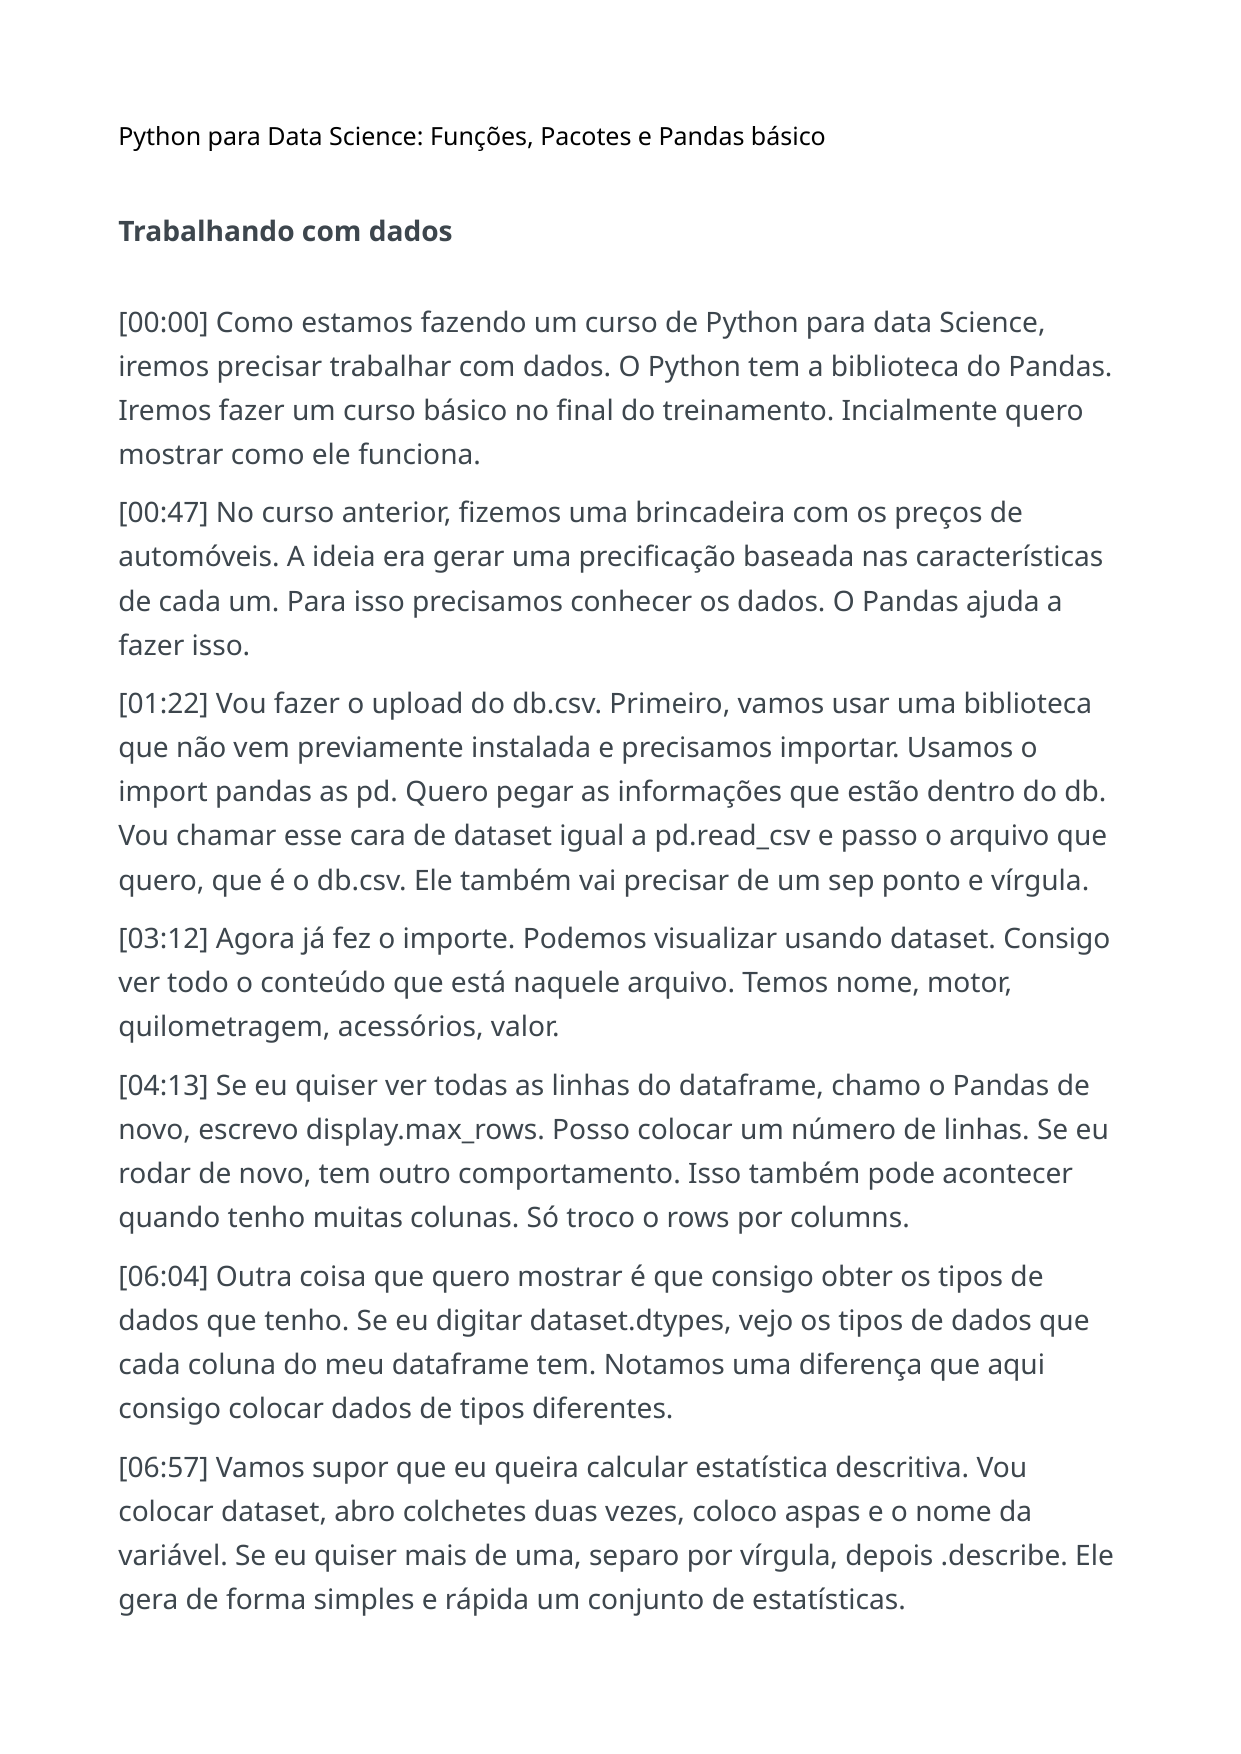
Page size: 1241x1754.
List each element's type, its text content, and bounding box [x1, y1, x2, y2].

subtitle Trabalhando com dados [118, 211, 1122, 249]
text [03:12] Agora já fez o importe. Podemos visualizar usando dataset. Consigo ver todo o conteúdo que está naquele arquivo. Temos nome, motor, quilometragem, acessórios, valor. [118, 918, 1122, 1045]
text [06:57] Vamos supor que eu queira calcular estatística descritiva. Vou colocar dataset, abro colchetes duas vezes, coloco aspas e o nome da variável. Se eu quiser mais de uma, separo por vírgula, depois .describe. Ele gera de forma simples e rápida um conjunto de estatísticas. [118, 1447, 1122, 1617]
text [06:04] Outra coisa que quero mostrar é que consigo obter os tipos de dados que tenho. Se eu digitar dataset.dtypes, vejo os tipos de dados que cada coluna do meu dataframe tem. Notamos uma diferença que aqui consigo colocar dados de tipos diferentes. [118, 1256, 1122, 1427]
text Python para Data Science: Funções, Pacotes e Pandas básico [118, 118, 1122, 152]
text [00:47] No curso anterior, fizemos uma brincadeira com os preços de automóveis. A ideia era gerar uma precificação baseada nas características de cada um. Para isso precisamos conhecer os dados. O Pandas ajuda a fazer isso. [118, 493, 1122, 663]
text [01:22] Vou fazer o upload do db.csv. Primeiro, vamos usar uma biblioteca que não vem previamente instalada e precisamos importar. Usamos o import pandas as pd. Quero pegar as informações que estão dentro do db. Vou chamar esse cara de dataset igual a pd.read_csv e passo o arquivo que quero, que é o db.csv. Ele também vai precisar de um sep ponto e vírgula. [118, 683, 1122, 898]
text [04:13] Se eu quiser ver todas as linhas do dataframe, chamo o Pandas de novo, escrevo display.max_rows. Posso colocar um número de linhas. Se eu rodar de novo, tem outro comportamento. Isso também pode acontecer quando tenho muitas colunas. Só troco o rows por columns. [118, 1065, 1122, 1236]
text [00:00] Como estamos fazendo um curso de Python para data Science, iremos precisar trabalhar com dados. O Python tem a biblioteca do Pandas. Iremos fazer um curso básico no final do treinamento. Incialmente quero mostrar como ele funciona. [118, 262, 1122, 472]
